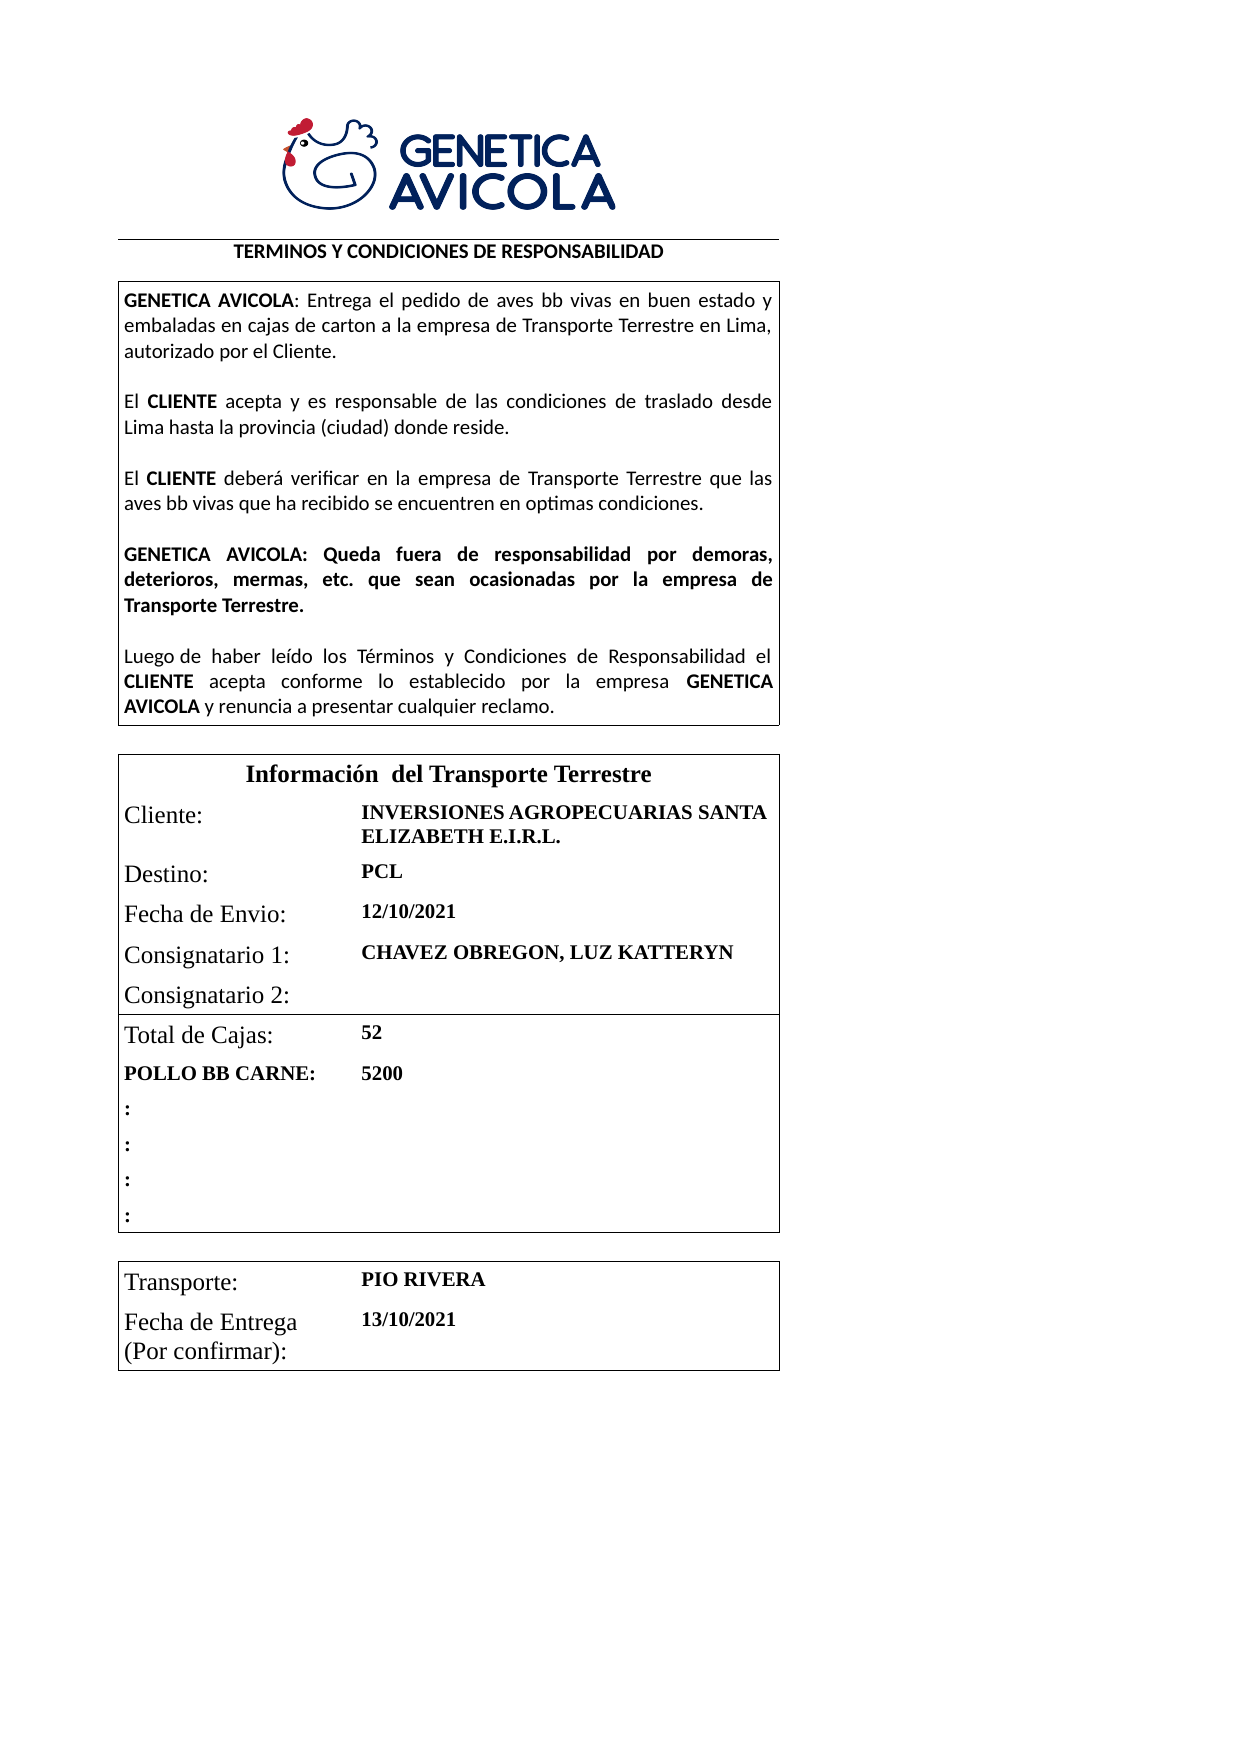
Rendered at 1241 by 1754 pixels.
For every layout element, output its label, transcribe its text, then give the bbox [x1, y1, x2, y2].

table_cell Fecha de Entrega (Por confirmar): [119, 1301, 356, 1370]
table_header TERMINOS Y CONDICIONES DE RESPONSABILIDAD [118, 240, 779, 281]
table_cell [118, 1233, 356, 1261]
table_cell CHAVEZ OBREGON, LUZ KATTERYN [356, 934, 779, 974]
table_cell Fecha de Envio: [119, 894, 356, 934]
picture [282, 118, 616, 210]
table_cell Transporte: [119, 1262, 356, 1301]
table_cell : [119, 1197, 356, 1232]
table_cell : [119, 1090, 356, 1126]
table_cell [356, 974, 779, 1014]
table_cell POLLO BB CARNE: [119, 1055, 356, 1090]
table_cell : [119, 1126, 356, 1161]
table_cell [356, 1126, 779, 1161]
table_cell Consignatario 1: [119, 934, 356, 974]
table_cell INVERSIONES AGROPECUARIAS SANTA ELIZABETH E.I.R.L. [356, 794, 779, 853]
table_cell Cliente: [119, 794, 356, 853]
table_cell [356, 1090, 779, 1126]
table_cell PIO RIVERA [356, 1262, 779, 1301]
table_cell [356, 1161, 779, 1197]
table_cell Destino: [119, 854, 356, 894]
table_cell 13/10/2021 [356, 1301, 779, 1370]
table_cell PCL [356, 854, 779, 894]
table_cell 52 [356, 1015, 779, 1055]
table_cell Total de Cajas: [119, 1015, 356, 1055]
table_cell : [119, 1161, 356, 1197]
table_cell [356, 1233, 779, 1261]
table_cell Consignatario 2: [119, 974, 356, 1014]
table_cell GENETICA AVICOLA: Entrega el pedido de aves bb vivas en buen estado y embaladas en cajas de carton a la empresa de Transporte Terrestre en Lima, autorizado por el Cliente. El CLIENTE acepta y es responsable de las condiciones de traslado desde Lima hasta la provincia (ciudad) donde reside. El CLIENTE deberá verificar en la empresa de Transporte Terrestre que las aves bb vivas que ha recibido se encuentren en optimas condiciones. GENETICA AVICOLA: Queda fuera de responsabilidad por demoras, deterioros, mermas, etc. que sean ocasionadas por la empresa de Transporte Terrestre. Luego de haber leído los Términos y Condiciones de Responsabilidad el CLIENTE acepta conforme lo establecido por la empresa GENETICA AVICOLA y renuncia a presentar cualquier reclamo. [119, 282, 779, 725]
table_cell 12/10/2021 [356, 894, 779, 934]
table_header Información del Transporte Terrestre [119, 755, 779, 794]
table_cell [356, 1197, 779, 1232]
table_cell 5200 [356, 1055, 779, 1090]
